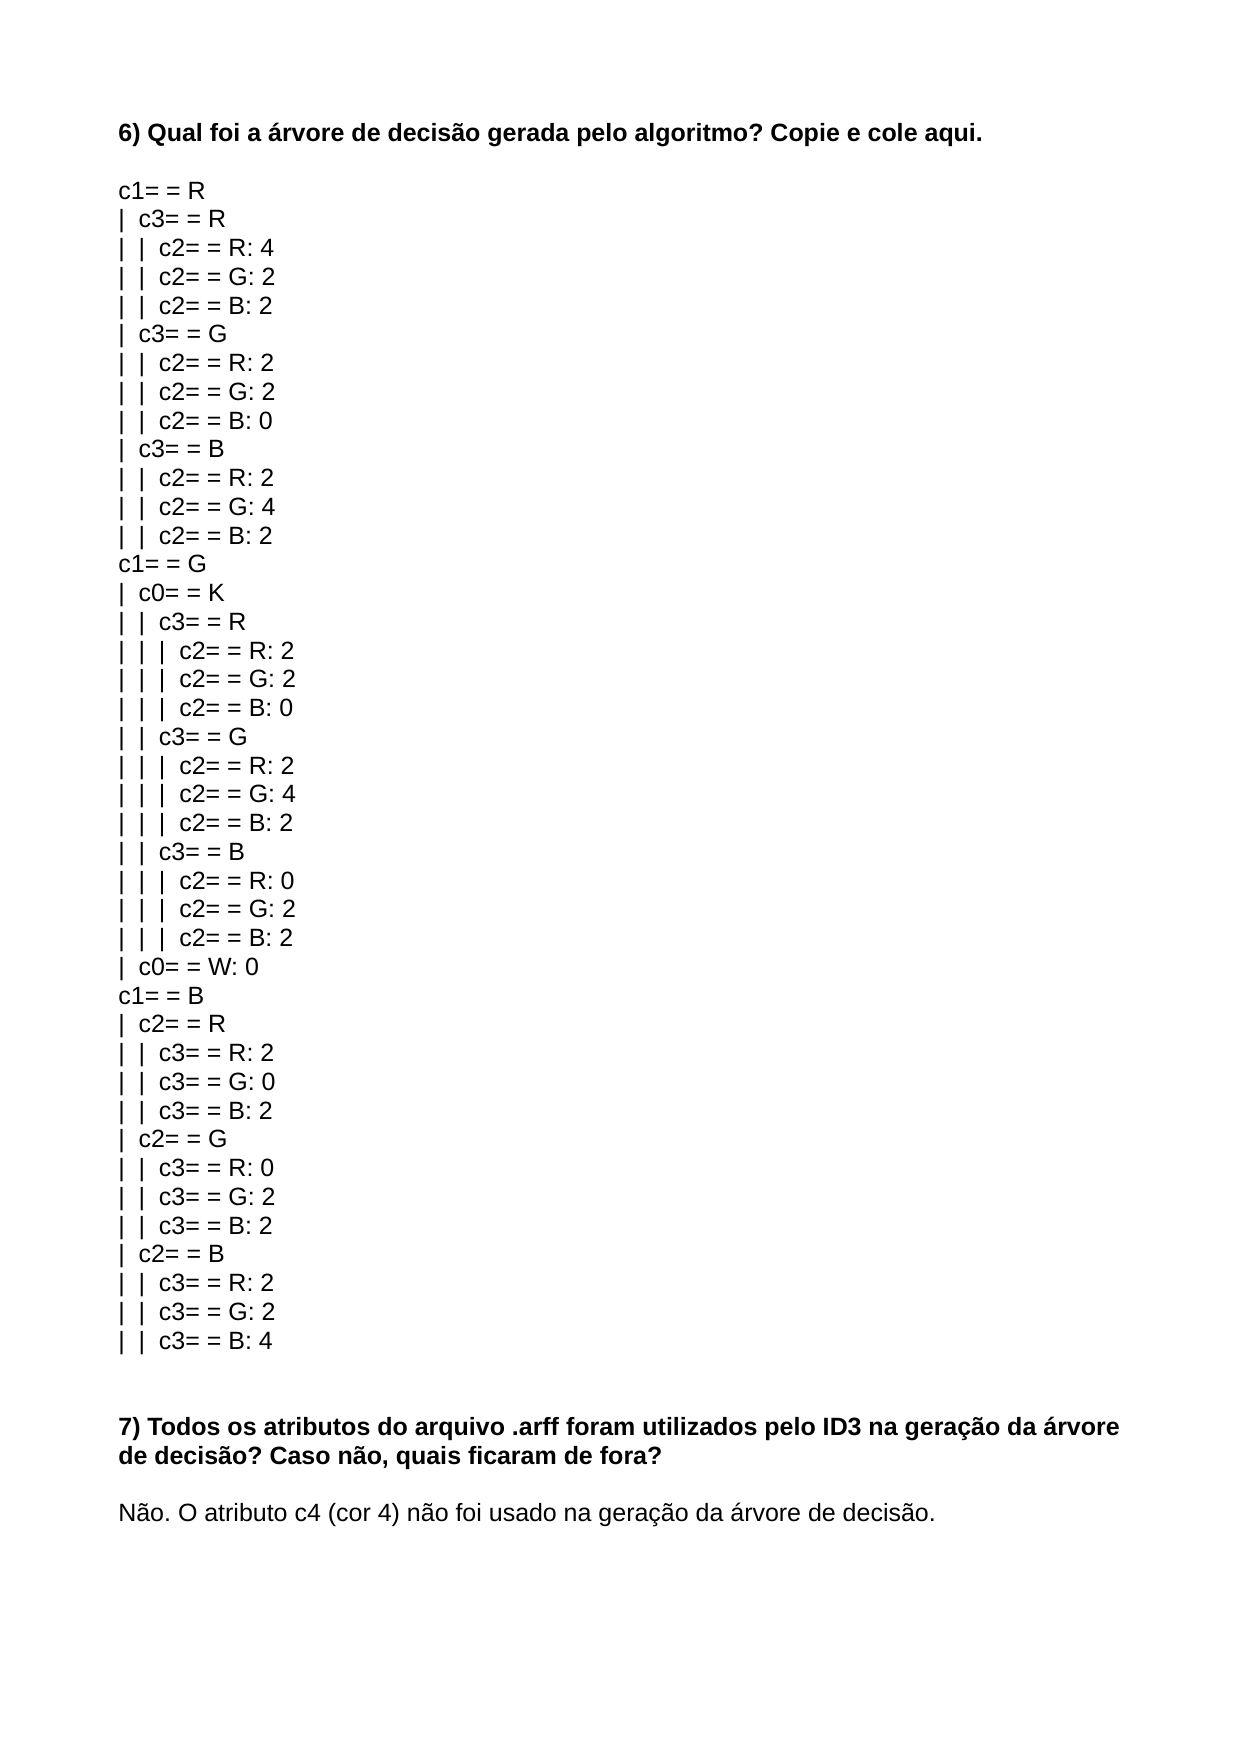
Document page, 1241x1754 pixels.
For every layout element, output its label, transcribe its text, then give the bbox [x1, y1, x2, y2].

text | c3= = B [118, 434, 1122, 463]
text | c2= = R [118, 1009, 1122, 1038]
text 7) Todos os atributos do arquivo .arff foram utilizados pelo ID3 na geração da árvore de decisão? Caso não, quais ficaram de fora? [118, 1412, 1122, 1469]
text | | c2= = G: 2 [118, 377, 1122, 406]
text | | | c2= = R: 0 [118, 866, 1122, 894]
text | | c3= = B: 2 [118, 1096, 1122, 1124]
text | | | c2= = B: 0 [118, 693, 1122, 722]
text Não. O atributo c4 (cor 4) não foi usado na geração da árvore de decisão. [118, 1498, 1122, 1527]
text | | c2= = B: 0 [118, 406, 1122, 434]
text | | c2= = R: 2 [118, 463, 1122, 492]
text | | c2= = R: 4 [118, 233, 1122, 262]
text | c0= = K [118, 578, 1122, 607]
text | | c3= = G: 2 [118, 1297, 1122, 1326]
text | | c2= = G: 2 [118, 262, 1122, 291]
text | | c3= = B [118, 837, 1122, 866]
text | | c2= = B: 2 [118, 291, 1122, 319]
text | | | c2= = G: 2 [118, 664, 1122, 693]
text | | c3= = R: 2 [118, 1268, 1122, 1297]
text | | c2= = R: 2 [118, 348, 1122, 377]
text | c3= = R [118, 204, 1122, 233]
text | | | c2= = G: 2 [118, 894, 1122, 923]
text | c0= = W: 0 [118, 952, 1122, 981]
text | | c3= = R: 2 [118, 1038, 1122, 1067]
text | | c3= = R: 0 [118, 1153, 1122, 1182]
text | | | c2= = B: 2 [118, 923, 1122, 952]
text | | c3= = G: 0 [118, 1067, 1122, 1096]
text | | | c2= = R: 2 [118, 751, 1122, 779]
text | | c3= = R [118, 607, 1122, 636]
text | c3= = G [118, 319, 1122, 348]
text | | | c2= = G: 4 [118, 779, 1122, 808]
text | | c2= = B: 2 [118, 521, 1122, 549]
text | | c3= = G [118, 722, 1122, 751]
text | | | c2= = B: 2 [118, 808, 1122, 837]
text | | c3= = B: 2 [118, 1211, 1122, 1239]
text 6) Qual foi a árvore de decisão gerada pelo algoritmo? Copie e cole aqui. [118, 118, 1122, 147]
text | c2= = B [118, 1239, 1122, 1268]
text | | c3= = B: 4 [118, 1326, 1122, 1354]
text c1= = B [118, 981, 1122, 1009]
text | | c2= = G: 4 [118, 492, 1122, 521]
text | | | c2= = R: 2 [118, 636, 1122, 664]
text c1= = R [118, 176, 1122, 204]
text c1= = G [118, 549, 1122, 578]
text | c2= = G [118, 1124, 1122, 1153]
text | | c3= = G: 2 [118, 1182, 1122, 1211]
